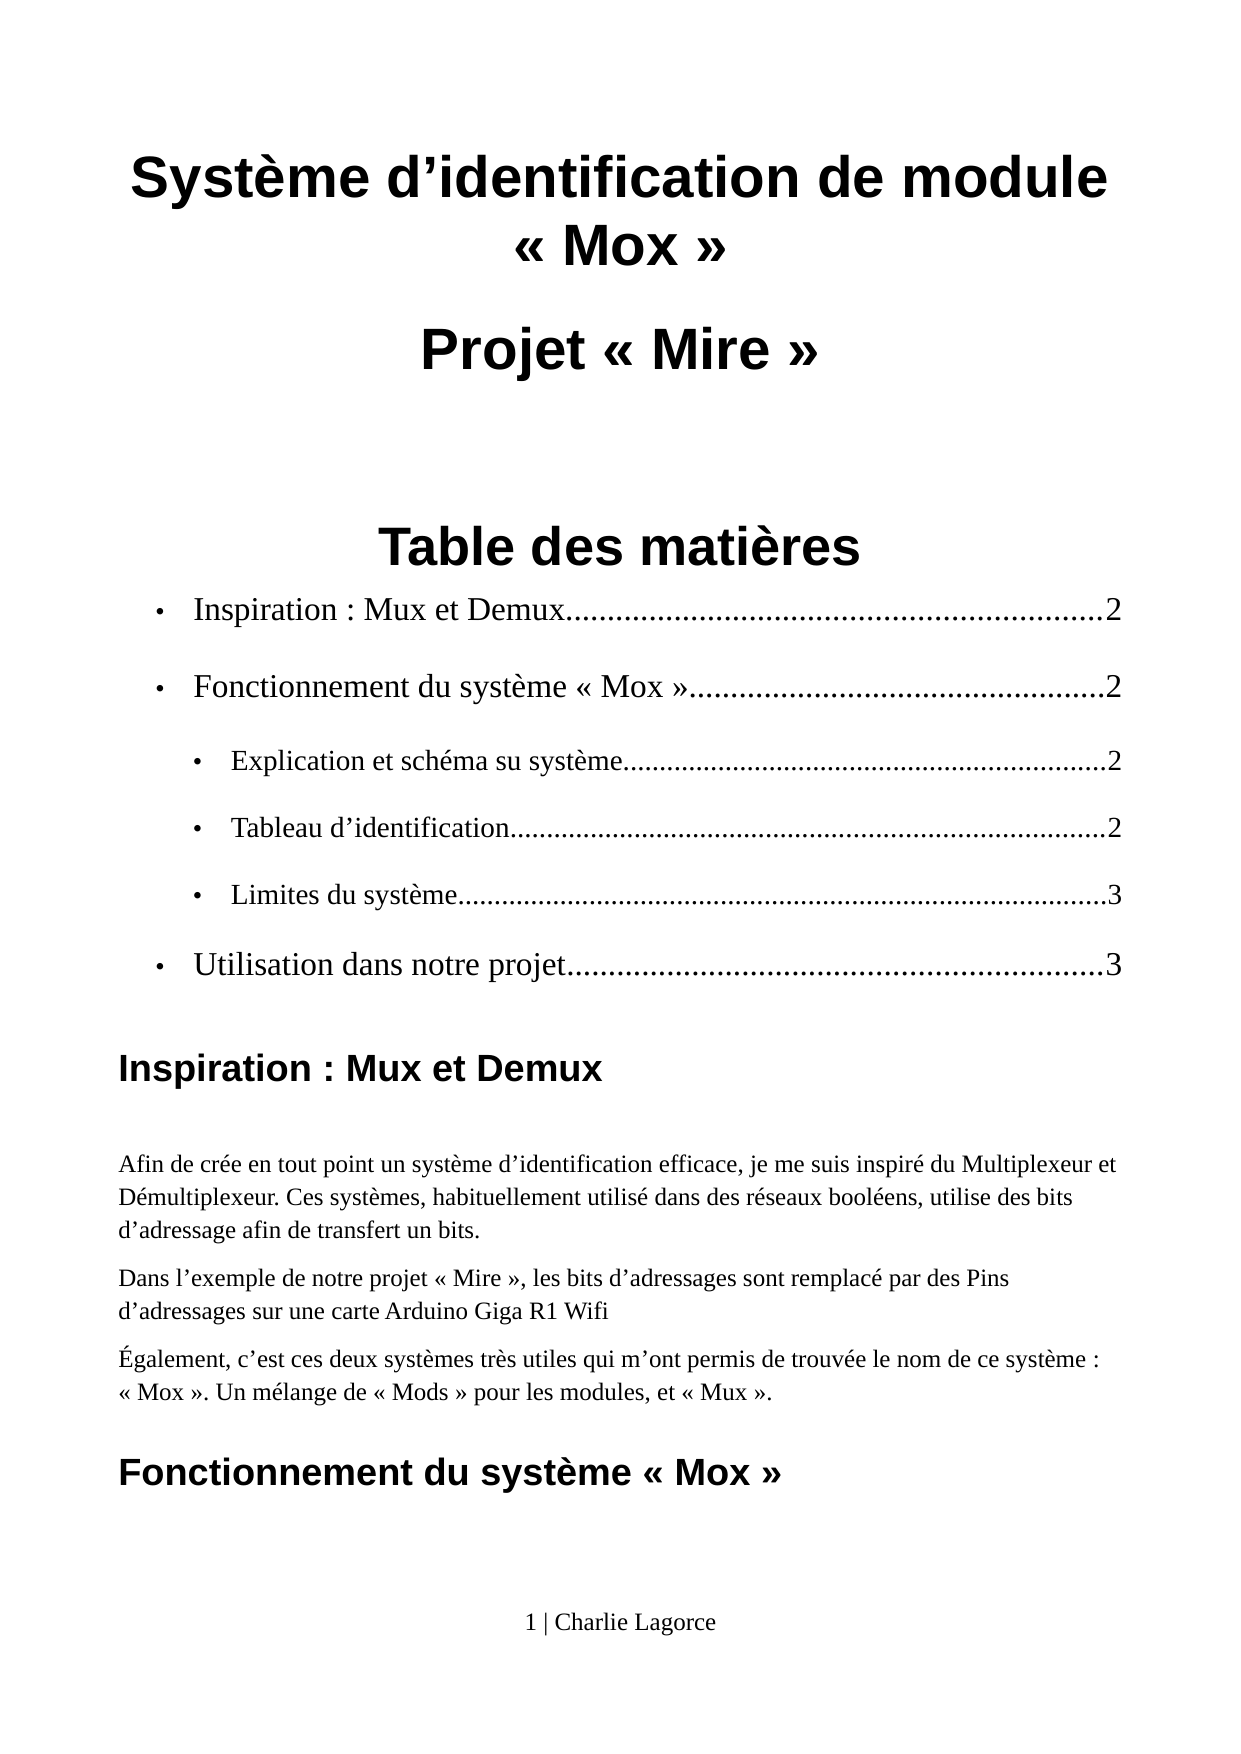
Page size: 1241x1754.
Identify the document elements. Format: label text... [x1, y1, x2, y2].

list Limites du système 3 [193, 877, 1122, 910]
text Également, c’est ces deux systèmes très utiles qui m’ont permis de trouvée le nom de ce système : « Mox ». Un mélange de « Mods » pour les modules, et « Mux ». [118, 1344, 1122, 1405]
list Inspiration : Mux et Demux 2 [156, 589, 1122, 628]
text Afin de crée en tout point un système d’identification efficace, je me suis inspiré du Multiplexeur et Démultiplexeur. Ces systèmes, habituellement utilisé dans des réseaux booléens, utilise des bits d’adressage afin de transfert un bits. [118, 1149, 1122, 1244]
text Dans l’exemple de notre projet « Mire », les bits d’adressages sont remplacé par des Pins d’adressages sur une carte Arduino Giga R1 Wifi [118, 1263, 1122, 1325]
subtitle Fonctionnement du système « Mox » [118, 1449, 1122, 1493]
title Projet « Mire » [118, 315, 1122, 382]
list Utilisation dans notre projet 3 [156, 944, 1122, 982]
list Explication et schéma su système 2 [193, 743, 1122, 776]
title Système d’identification de module « Mox » [118, 143, 1122, 277]
subtitle Table des matières [118, 514, 1122, 577]
list Tableau d’identification 2 [193, 810, 1122, 843]
subtitle Inspiration : Mux et Demux [118, 1046, 1122, 1089]
list Fonctionnement du système « Mox » 2 [156, 666, 1122, 704]
